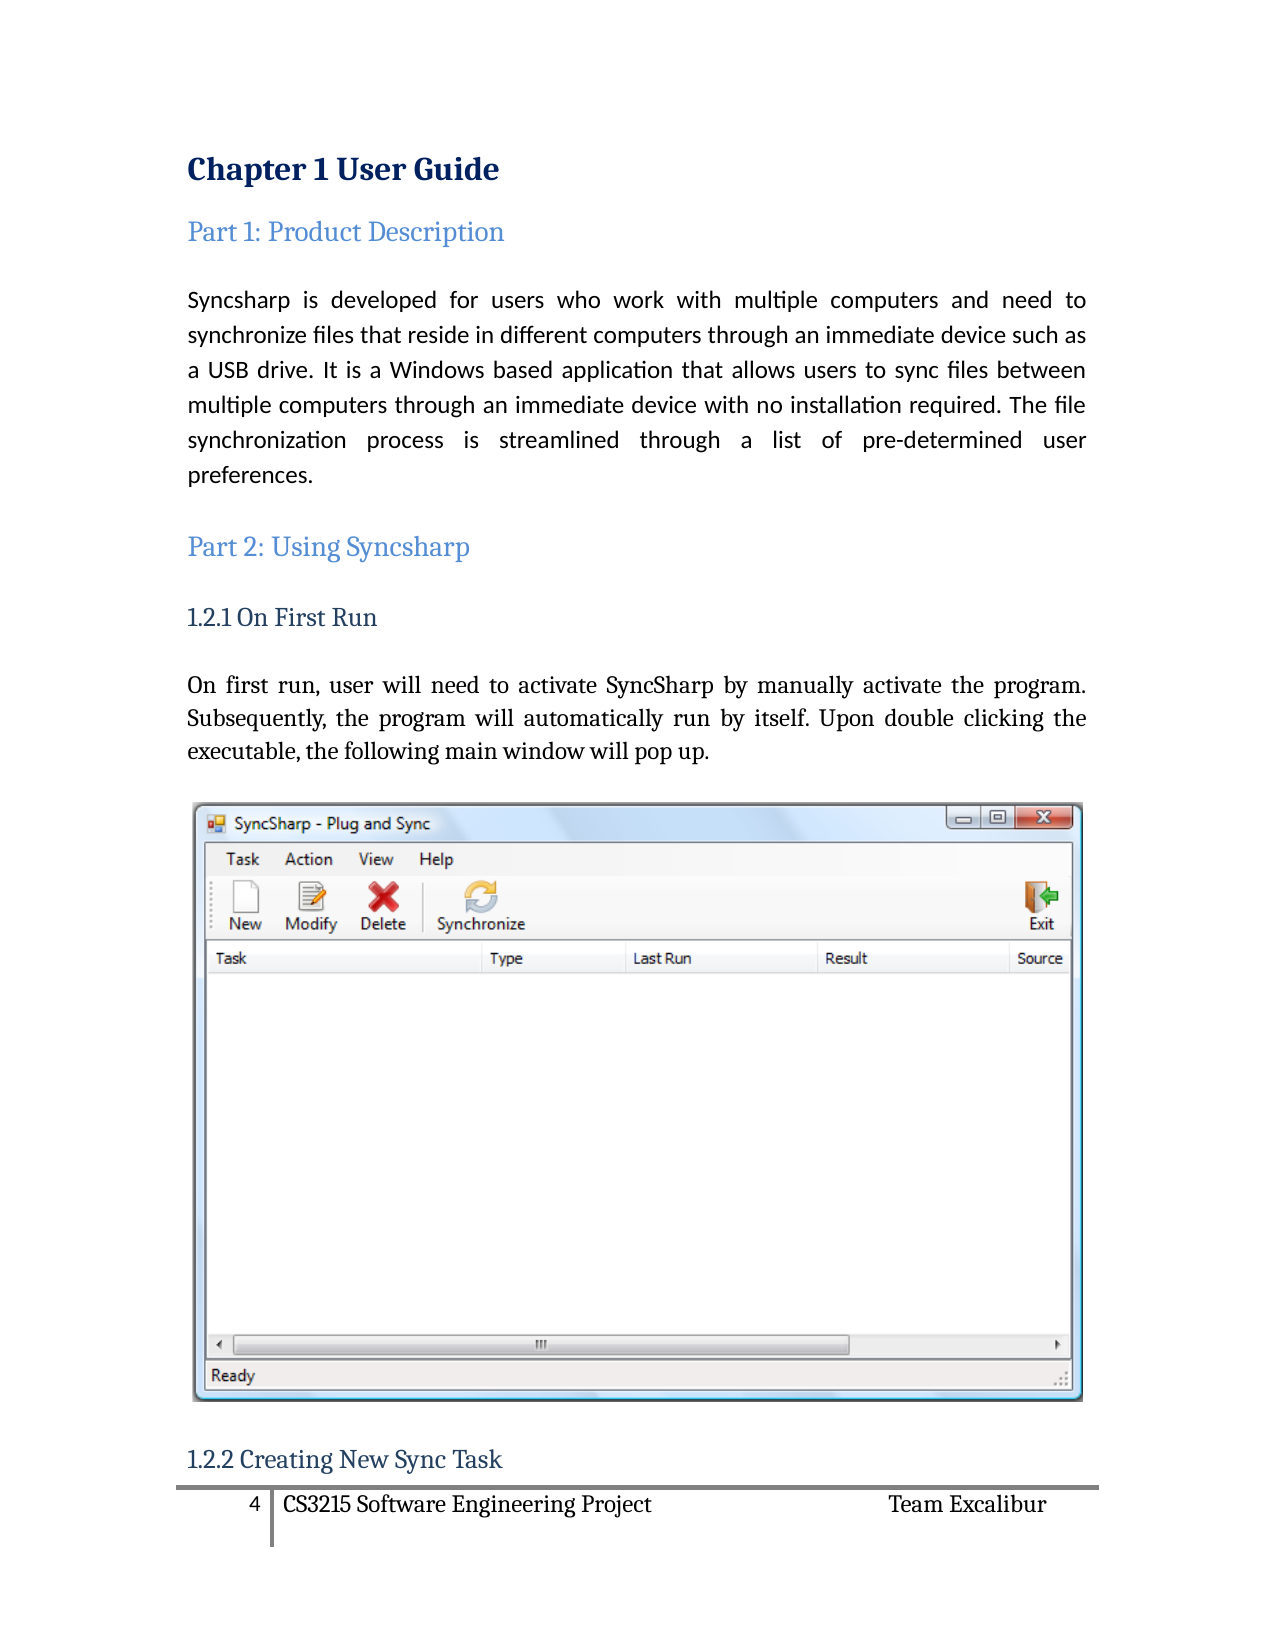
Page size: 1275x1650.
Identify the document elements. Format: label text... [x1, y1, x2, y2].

picture [192, 802, 1083, 1402]
text Part 2: Using Syncsharp [187, 530, 1087, 563]
text Chapter 1 User Guide [187, 150, 1087, 188]
text Syncsharp is developed for users who work with multiple computers and need to synchronize files that reside in different computers through an immediate device such as a USB drive. It is a Windows based application that allows users to sync files between multiple computers through an immediate device with no installation required. The file synchronization process is streamlined through a list of pre-determined user preferences. [187, 284, 1087, 489]
text 1.2.2 Creating New Sync Task [187, 1444, 1087, 1475]
text Part 1: Product Description [187, 215, 1087, 248]
text On first run, user will need to activate SyncSharp by manually activate the program. Subsequently, the program will automatically run by itself. Upon double clicking the executable, the following main window will pop up. [187, 671, 1087, 765]
text 1.2.1 On First Run [187, 602, 1087, 633]
